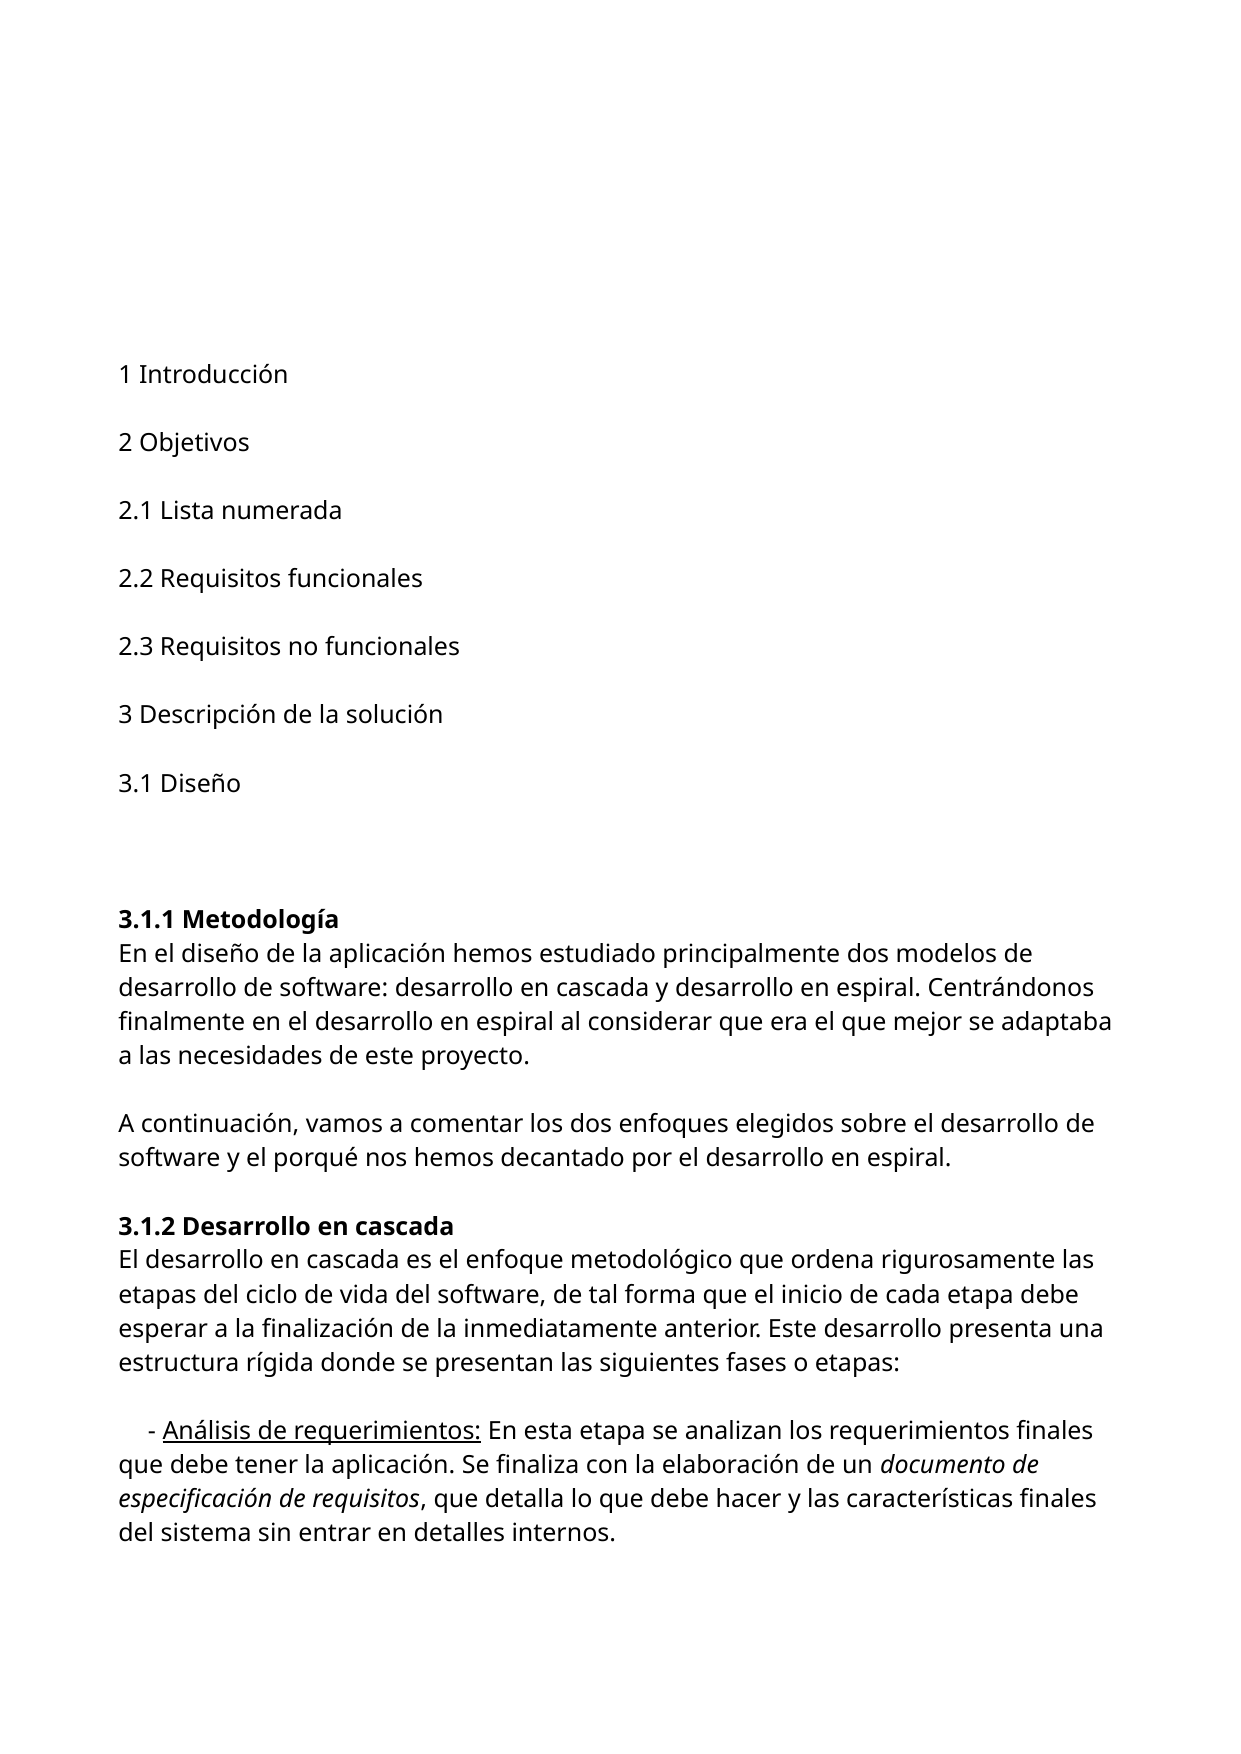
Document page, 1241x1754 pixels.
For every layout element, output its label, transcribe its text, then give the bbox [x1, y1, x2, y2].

text 2.3 Requisitos no funcionales [118, 629, 1122, 663]
text 3.1 Diseño [118, 765, 1122, 799]
text El desarrollo en cascada es el enfoque metodológico que ordena rigurosamente las etapas del ciclo de vida del software, de tal forma que el inicio de cada etapa debe esperar a la finalización de la inmediatamente anterior. Este desarrollo presenta una estructura rígida donde se presentan las siguientes fases o etapas: [118, 1242, 1122, 1378]
text A continuación, vamos a comentar los dos enfoques elegidos sobre el desarrollo de software y el porqué nos hemos decantado por el desarrollo en espiral. [118, 1106, 1122, 1174]
text En el diseño de la aplicación hemos estudiado principalmente dos modelos de desarrollo de software: desarrollo en cascada y desarrollo en espiral. Centrándonos finalmente en el desarrollo en espiral al considerar que era el que mejor se adaptaba a las necesidades de este proyecto. [118, 936, 1122, 1072]
text 1 Introducción [118, 357, 1122, 391]
text 3.1.1 Metodología [118, 902, 1122, 936]
text 2 Objetivos [118, 425, 1122, 459]
text 3.1.2 Desarrollo en cascada [118, 1208, 1122, 1242]
text 2.2 Requisitos funcionales [118, 561, 1122, 595]
text - Análisis de requerimientos: En esta etapa se analizan los requerimientos finales que debe tener la aplicación. Se finaliza con la elaboración de un documento de especificación de requisitos, que detalla lo que debe hacer y las características finales del sistema sin entrar en detalles internos. [118, 1412, 1122, 1549]
text 2.1 Lista numerada [118, 493, 1122, 527]
text 3 Descripción de la solución [118, 697, 1122, 731]
